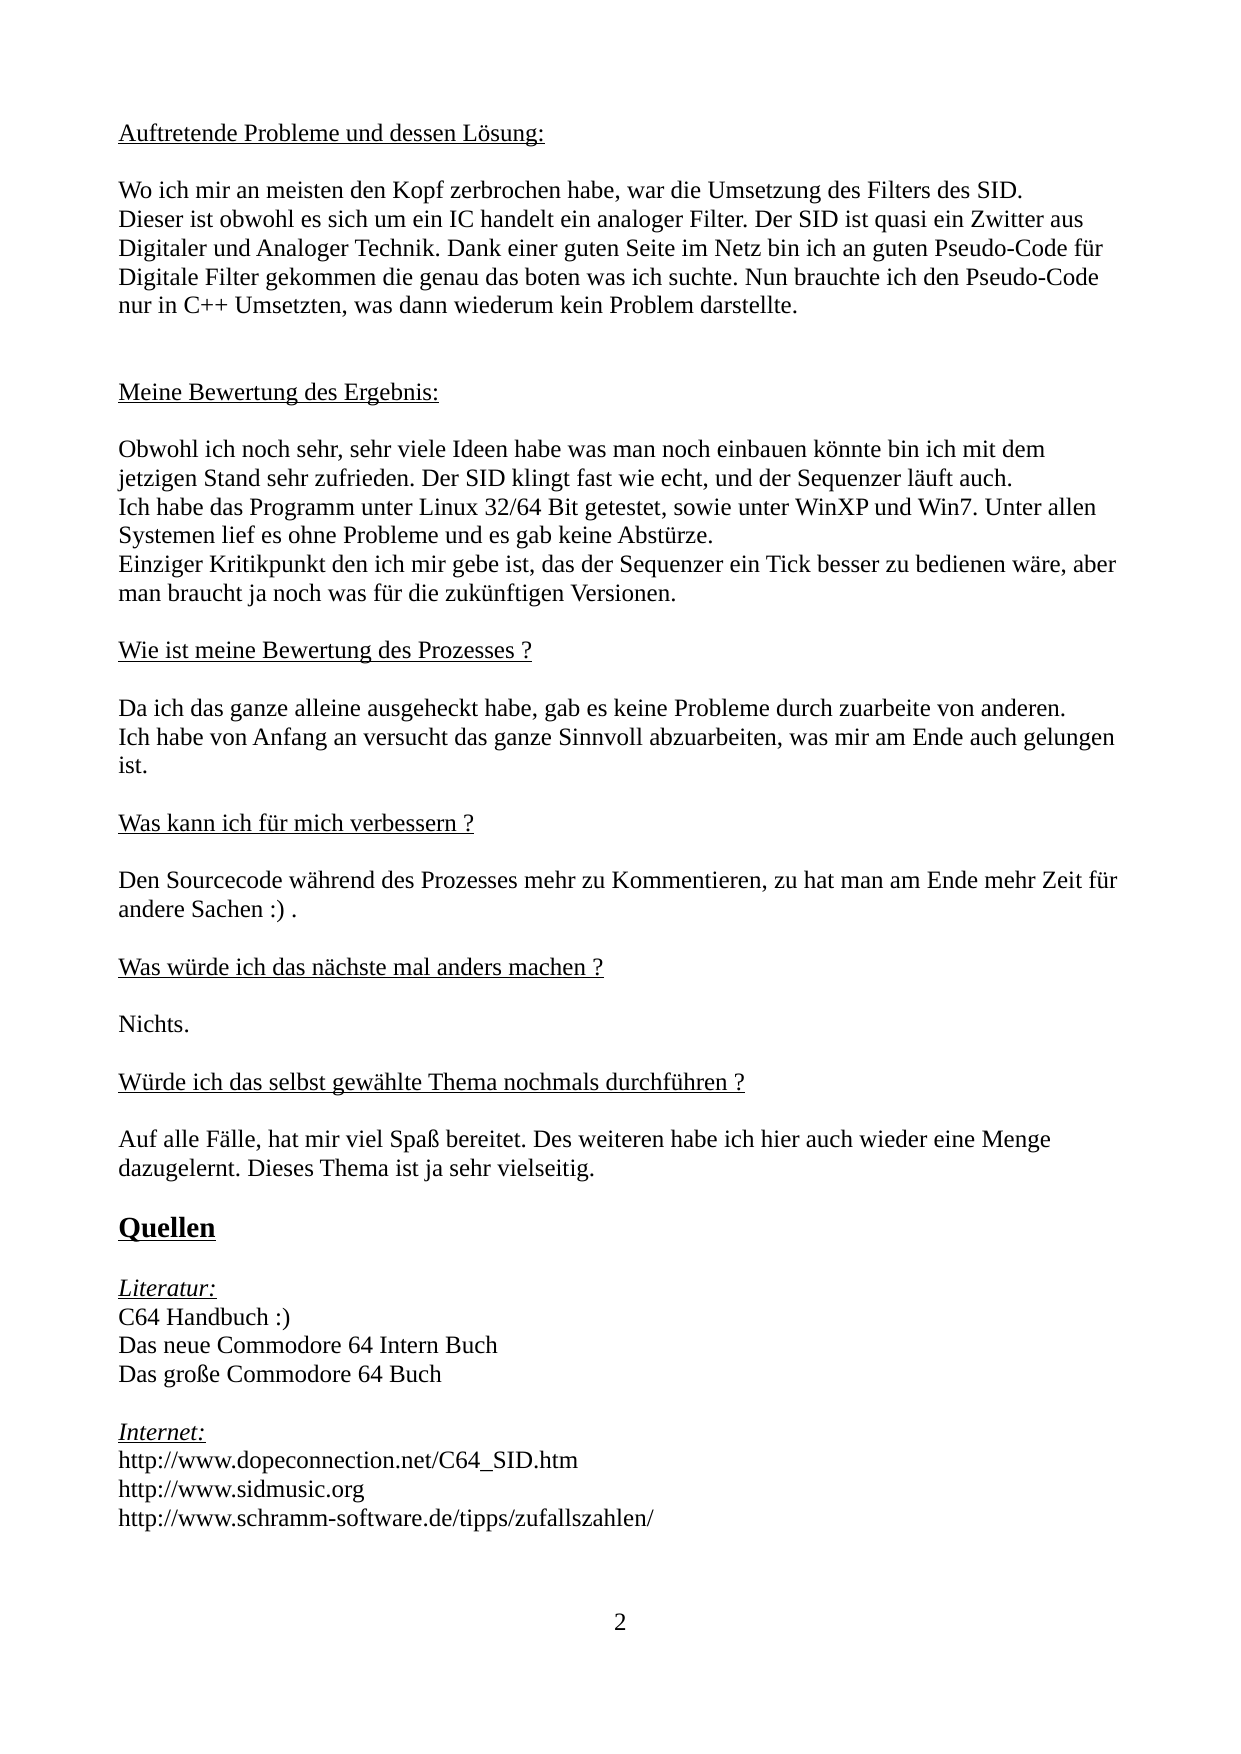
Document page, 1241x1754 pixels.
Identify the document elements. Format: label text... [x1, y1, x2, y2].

text Wie ist meine Bewertung des Prozesses ? [118, 636, 1122, 664]
text Meine Bewertung des Ergebnis: [118, 377, 1122, 406]
text Das große Commodore 64 Buch [118, 1359, 1122, 1388]
text http://www.schramm-software.de/tipps/zufallszahlen/ [118, 1503, 1122, 1532]
text Was würde ich das nächste mal anders machen ? [118, 952, 1122, 981]
text http://www.sidmusic.org [118, 1474, 1122, 1503]
text Wo ich mir an meisten den Kopf zerbrochen habe, war die Umsetzung des Filters des SID. [118, 176, 1122, 204]
text Internet: [118, 1417, 1122, 1445]
text C64 Handbuch :) [118, 1302, 1122, 1330]
text Ich habe von Anfang an versucht das ganze Sinnvoll abzuarbeiten, was mir am Ende auch gelungen ist. [118, 722, 1122, 779]
text Das neue Commodore 64 Intern Buch [118, 1330, 1122, 1359]
text Auftretende Probleme und dessen Lösung: [118, 118, 1122, 147]
text Quellen [118, 1211, 1122, 1244]
text Da ich das ganze alleine ausgeheckt habe, gab es keine Probleme durch zuarbeite von anderen. [118, 693, 1122, 722]
text Literatur: [118, 1273, 1122, 1302]
text Den Sourcecode während des Prozesses mehr zu Kommentieren, zu hat man am Ende mehr Zeit für andere Sachen :) . [118, 866, 1122, 923]
text http://www.dopeconnection.net/C64_SID.htm [118, 1445, 1122, 1474]
text Nichts. [118, 1009, 1122, 1038]
text Einziger Kritikpunkt den ich mir gebe ist, das der Sequenzer ein Tick besser zu bedienen wäre, aber man braucht ja noch was für die zukünftigen Versionen. [118, 549, 1122, 607]
text Ich habe das Programm unter Linux 32/64 Bit getestet, sowie unter WinXP und Win7. Unter allen Systemen lief es ohne Probleme und es gab keine Abstürze. [118, 492, 1122, 549]
text Obwohl ich noch sehr, sehr viele Ideen habe was man noch einbauen könnte bin ich mit dem jetzigen Stand sehr zufrieden. Der SID klingt fast wie echt, und der Sequenzer läuft auch. [118, 434, 1122, 492]
text Dieser ist obwohl es sich um ein IC handelt ein analoger Filter. Der SID ist quasi ein Zwitter aus Digitaler und Analoger Technik. Dank einer guten Seite im Netz bin ich an guten Pseudo-Code für Digitale Filter gekommen die genau das boten was ich suchte. Nun brauchte ich den Pseudo-Code nur in C++ Umsetzten, was dann wiederum kein Problem darstellte. [118, 204, 1122, 319]
text Auf alle Fälle, hat mir viel Spaß bereitet. Des weiteren habe ich hier auch wieder eine Menge dazugelernt. Dieses Thema ist ja sehr vielseitig. [118, 1124, 1122, 1182]
text Was kann ich für mich verbessern ? [118, 808, 1122, 837]
text Würde ich das selbst gewählte Thema nochmals durchführen ? [118, 1067, 1122, 1096]
